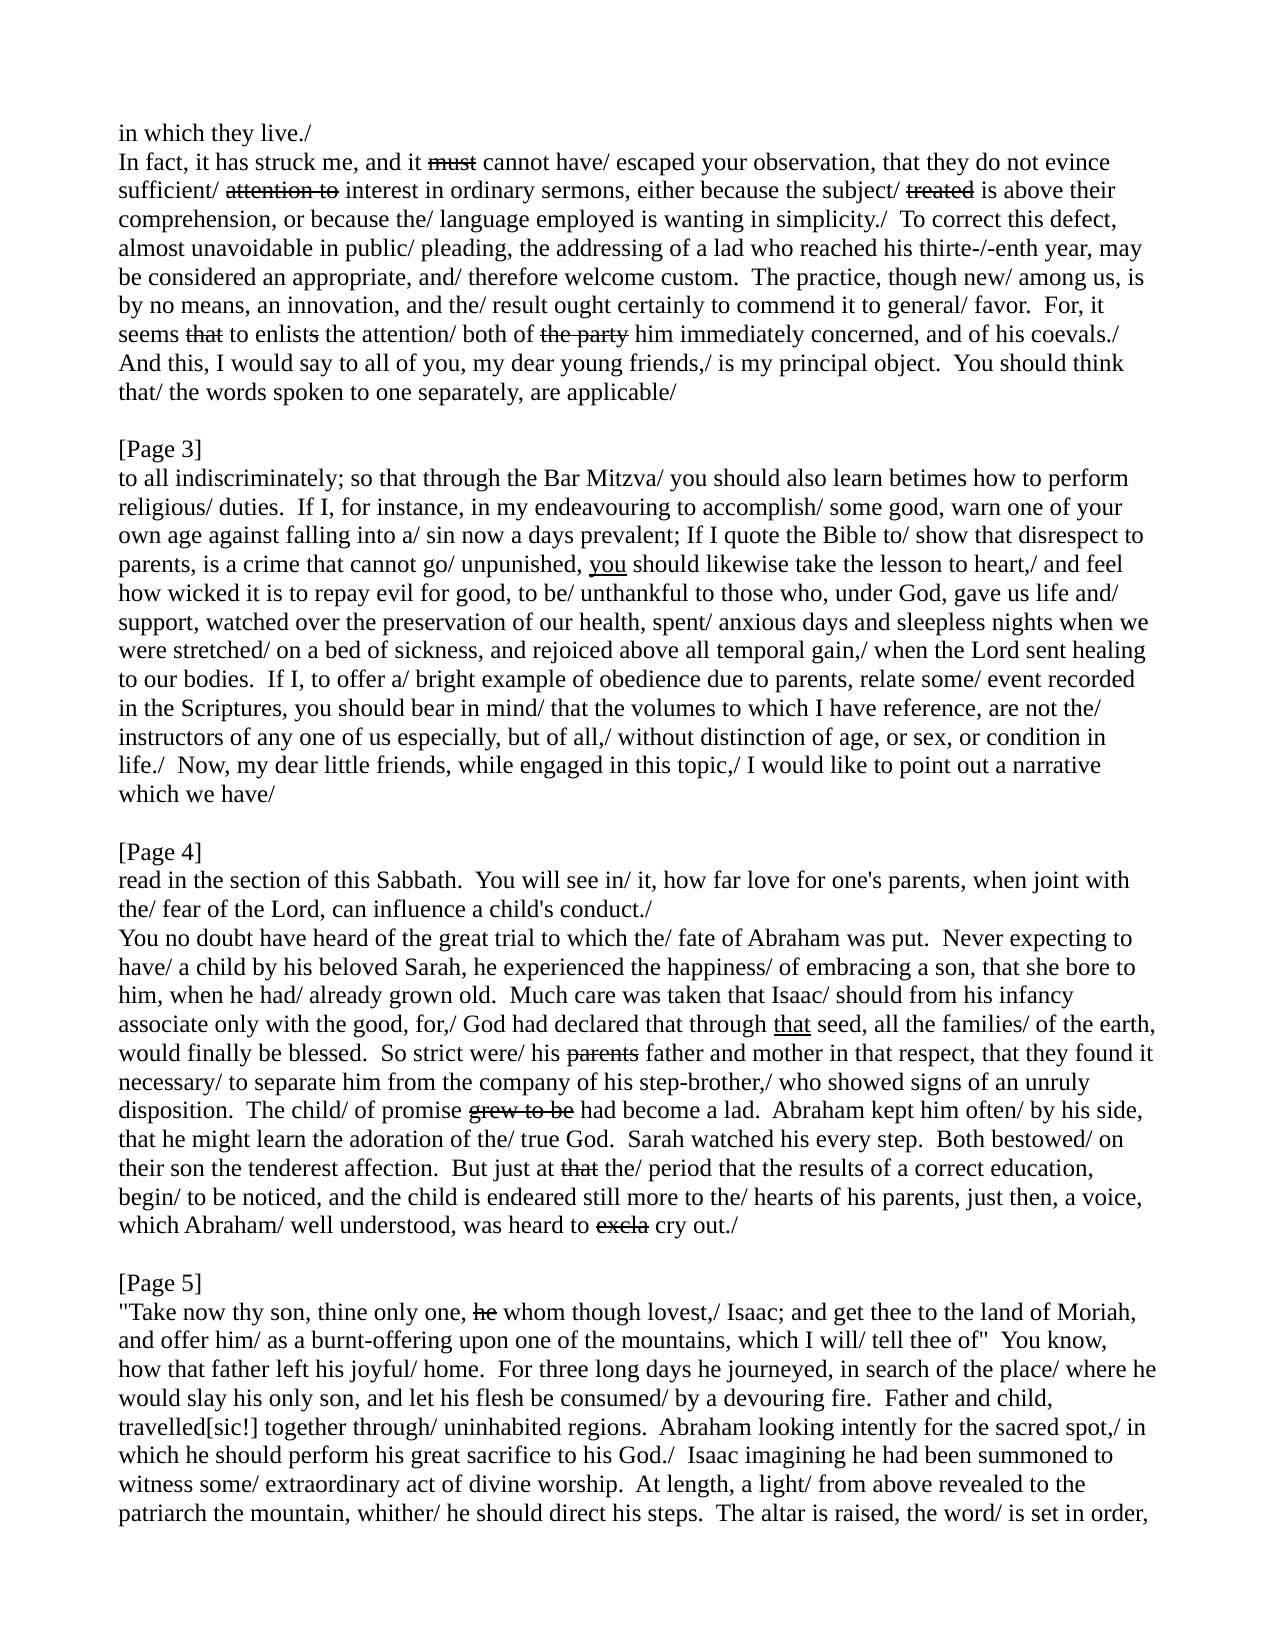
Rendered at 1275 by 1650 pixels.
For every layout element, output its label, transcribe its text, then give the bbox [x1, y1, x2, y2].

text to all indiscriminately; so that through the Bar Mitzva/ you should also learn betimes how to perform religious/ duties. If I, for instance, in my endeavouring to accomplish/ some good, warn one of your own age against falling into a/ sin now a days prevalent; If I quote the Bible to/ show that disrespect to parents, is a crime that cannot go/ unpunished, you should likewise take the lesson to heart,/ and feel how wicked it is to repay evil for good, to be/ unthankful to those who, under God, gave us life and/ support, watched over the preservation of our health, spent/ anxious days and sleepless nights when we were stretched/ on a bed of sickness, and rejoiced above all temporal gain,/ when the Lord sent healing to our bodies. If I, to offer a/ bright example of obedience due to parents, relate some/ event recorded in the Scriptures, you should bear in mind/ that the volumes to which I have reference, are not the/ instructors of any one of us especially, but of all,/ without distinction of age, or sex, or condition in life./ Now, my dear little friends, while engaged in this topic,/ I would like to point out a narrative which we have/ [118, 463, 1157, 808]
text [Page 4] [118, 837, 1157, 866]
text [Page 3] [118, 434, 1157, 463]
text In fact, it has struck me, and it must cannot have/ escaped your observation, that they do not evince sufficient/ attention to interest in ordinary sermons, either because the subject/ treated is above their comprehension, or because the/ language employed is wanting in simplicity./ To correct this defect, almost unavoidable in public/ pleading, the addressing of a lad who reached his thirte-/-enth year, may be considered an appropriate, and/ therefore welcome custom. The practice, though new/ among us, is by no means, an innovation, and the/ result ought certainly to commend it to general/ favor. For, it seems that to enlists the attention/ both of the party him immediately concerned, and of his coevals./ And this, I would say to all of you, my dear young friends,/ is my principal object. You should think that/ the words spoken to one separately, are applicable/ [118, 147, 1157, 406]
text in which they live./ [118, 118, 1157, 147]
text read in the section of this Sabbath. You will see in/ it, how far love for one's parents, when joint with the/ fear of the Lord, can influence a child's conduct./ [118, 866, 1157, 923]
text You no doubt have heard of the great trial to which the/ fate of Abraham was put. Never expecting to have/ a child by his beloved Sarah, he experienced the happiness/ of embracing a son, that she bore to him, when he had/ already grown old. Much care was taken that Isaac/ should from his infancy associate only with the good, for,/ God had declared that through that seed, all the families/ of the earth, would finally be blessed. So strict were/ his parents father and mother in that respect, that they found it necessary/ to separate him from the company of his step-brother,/ who showed signs of an unruly disposition. The child/ of promise grew to be had become a lad. Abraham kept him often/ by his side, that he might learn the adoration of the/ true God. Sarah watched his every step. Both bestowed/ on their son the tenderest affection. But just at that the/ period that the results of a correct education, begin/ to be noticed, and the child is endeared still more to the/ hearts of his parents, just then, a voice, which Abraham/ well understood, was heard to excla cry out./ [118, 923, 1157, 1239]
text "Take now thy son, thine only one, he whom though lovest,/ Isaac; and get thee to the land of Moriah, and offer him/ as a burnt-offering upon one of the mountains, which I will/ tell thee of" You know, how that father left his joyful/ home. For three long days he journeyed, in search of the place/ where he would slay his only son, and let his flesh be consumed/ by a devouring fire. Father and child, travelled[sic!] together through/ uninhabited regions. Abraham looking intently for the sacred spot,/ in which he should perform his great sacrifice to his God./ Isaac imagining he had been summoned to witness some/ extraordinary act of divine worship. At length, a light/ from above revealed to the patriarch the mountain, whither/ he should direct his steps. The altar is raised, the word/ is set in order, [118, 1297, 1157, 1527]
text [Page 5] [118, 1268, 1157, 1297]
